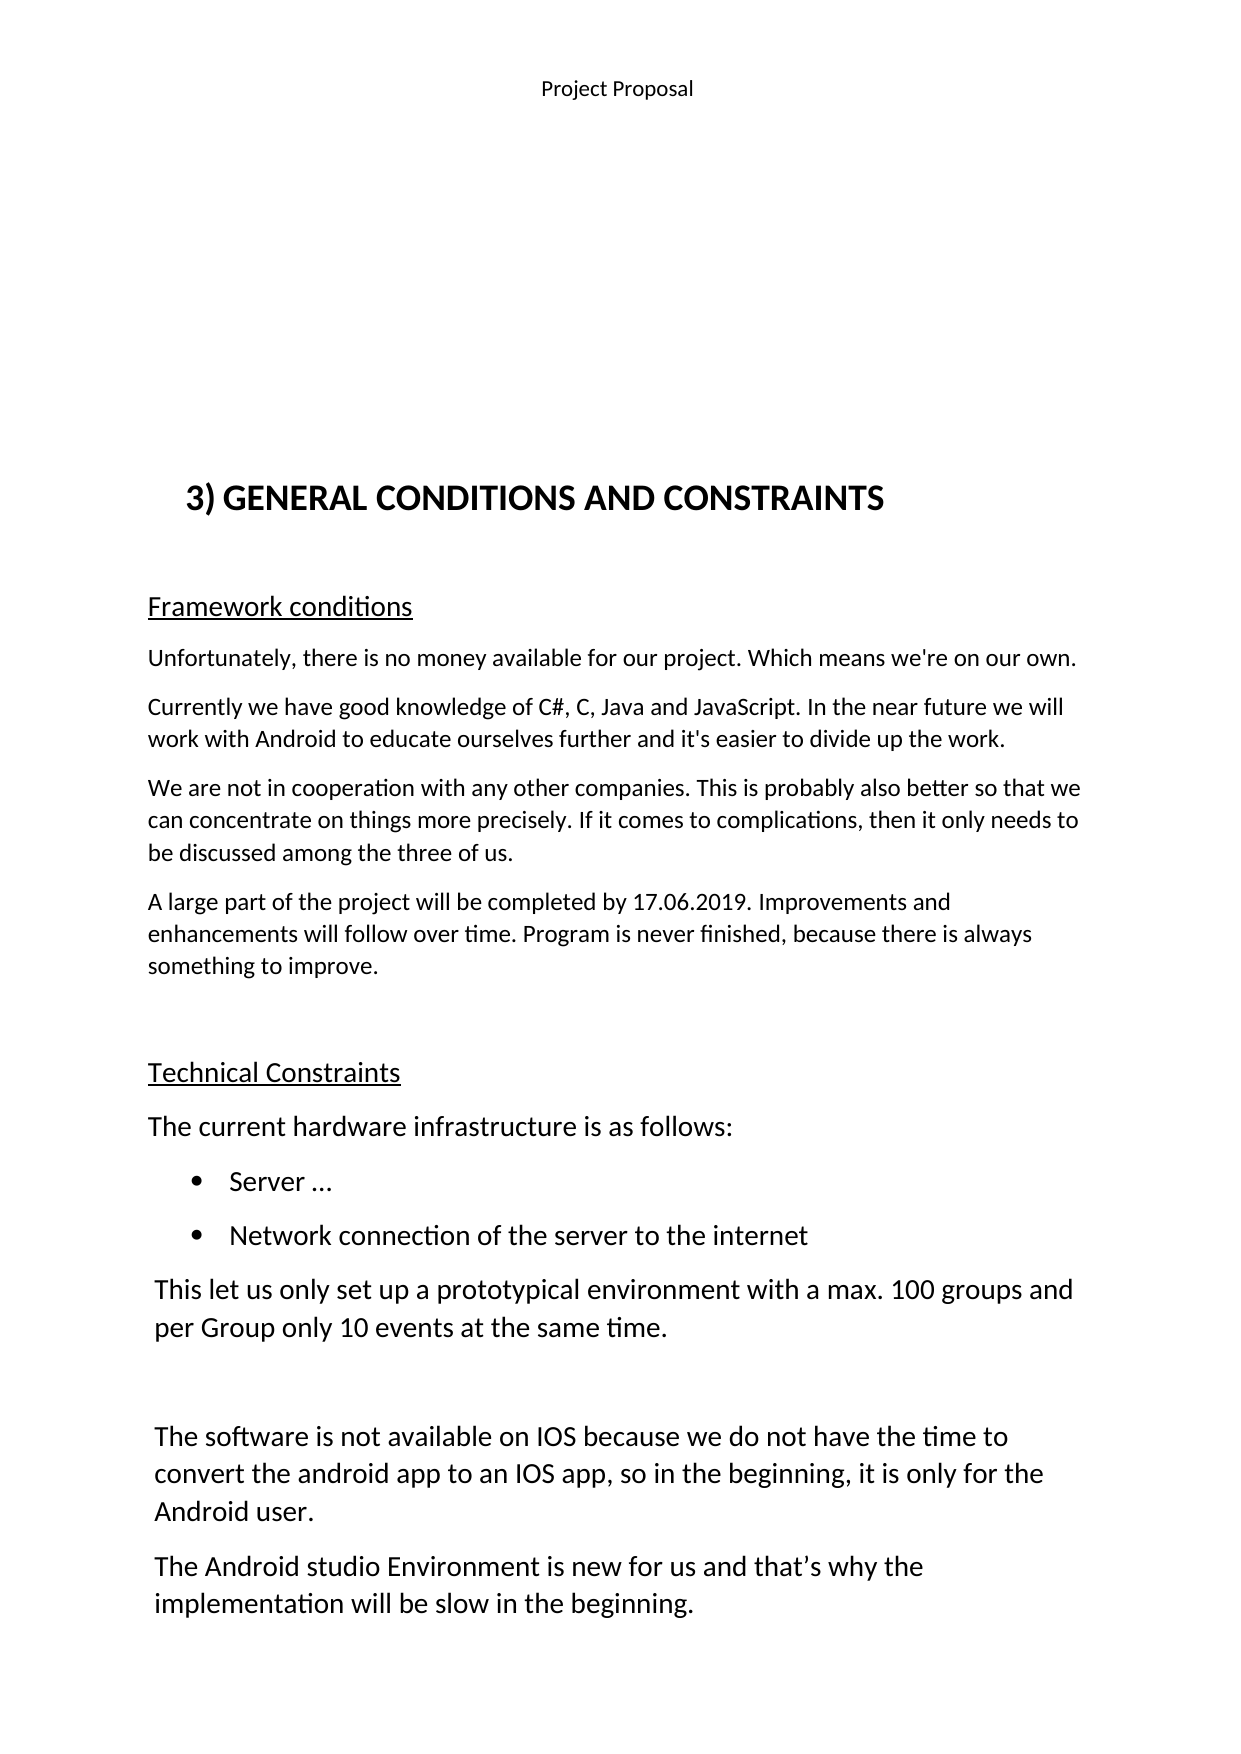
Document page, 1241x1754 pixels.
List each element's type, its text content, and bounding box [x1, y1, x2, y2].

text Technical Constraints [148, 1054, 1093, 1089]
text This let us only set up a prototypical environment with a max. 100 groups and per Group only 10 events at the same time. [154, 1271, 1093, 1345]
list Server … [192, 1163, 1093, 1198]
text Framework conditions [148, 588, 1093, 623]
text The Android studio Environment is new for us and that’s why the implementation will be slow in the beginning. [154, 1548, 1093, 1621]
list GENERAL CONDITIONS AND CONSTRAINTS [185, 474, 1093, 519]
text Currently we have good knowledge of C#, C, Java and JavaScript. In the near future we will work with Android to educate ourselves further and it's easier to divide up the work. [148, 691, 1093, 754]
list Network connection of the server to the internet [192, 1217, 1093, 1253]
text Unfortunately, there is no money available for our project. Which means we're on our own. [148, 642, 1093, 673]
text The current hardware infrastructure is as follows: [148, 1108, 1093, 1144]
text A large part of the project will be completed by 17.06.2019. Improvements and enhancements will follow over time. Program is never finished, because there is always something to improve. [148, 886, 1093, 981]
text The software is not available on IOS because we do not have the time to convert the android app to an IOS app, so in the beginning, it is only for the Android user. [154, 1418, 1093, 1529]
text We are not in cooperation with any other companies. This is probably also better so that we can concentrate on things more precisely. If it comes to complications, then it only needs to be discussed among the three of us. [148, 772, 1093, 867]
